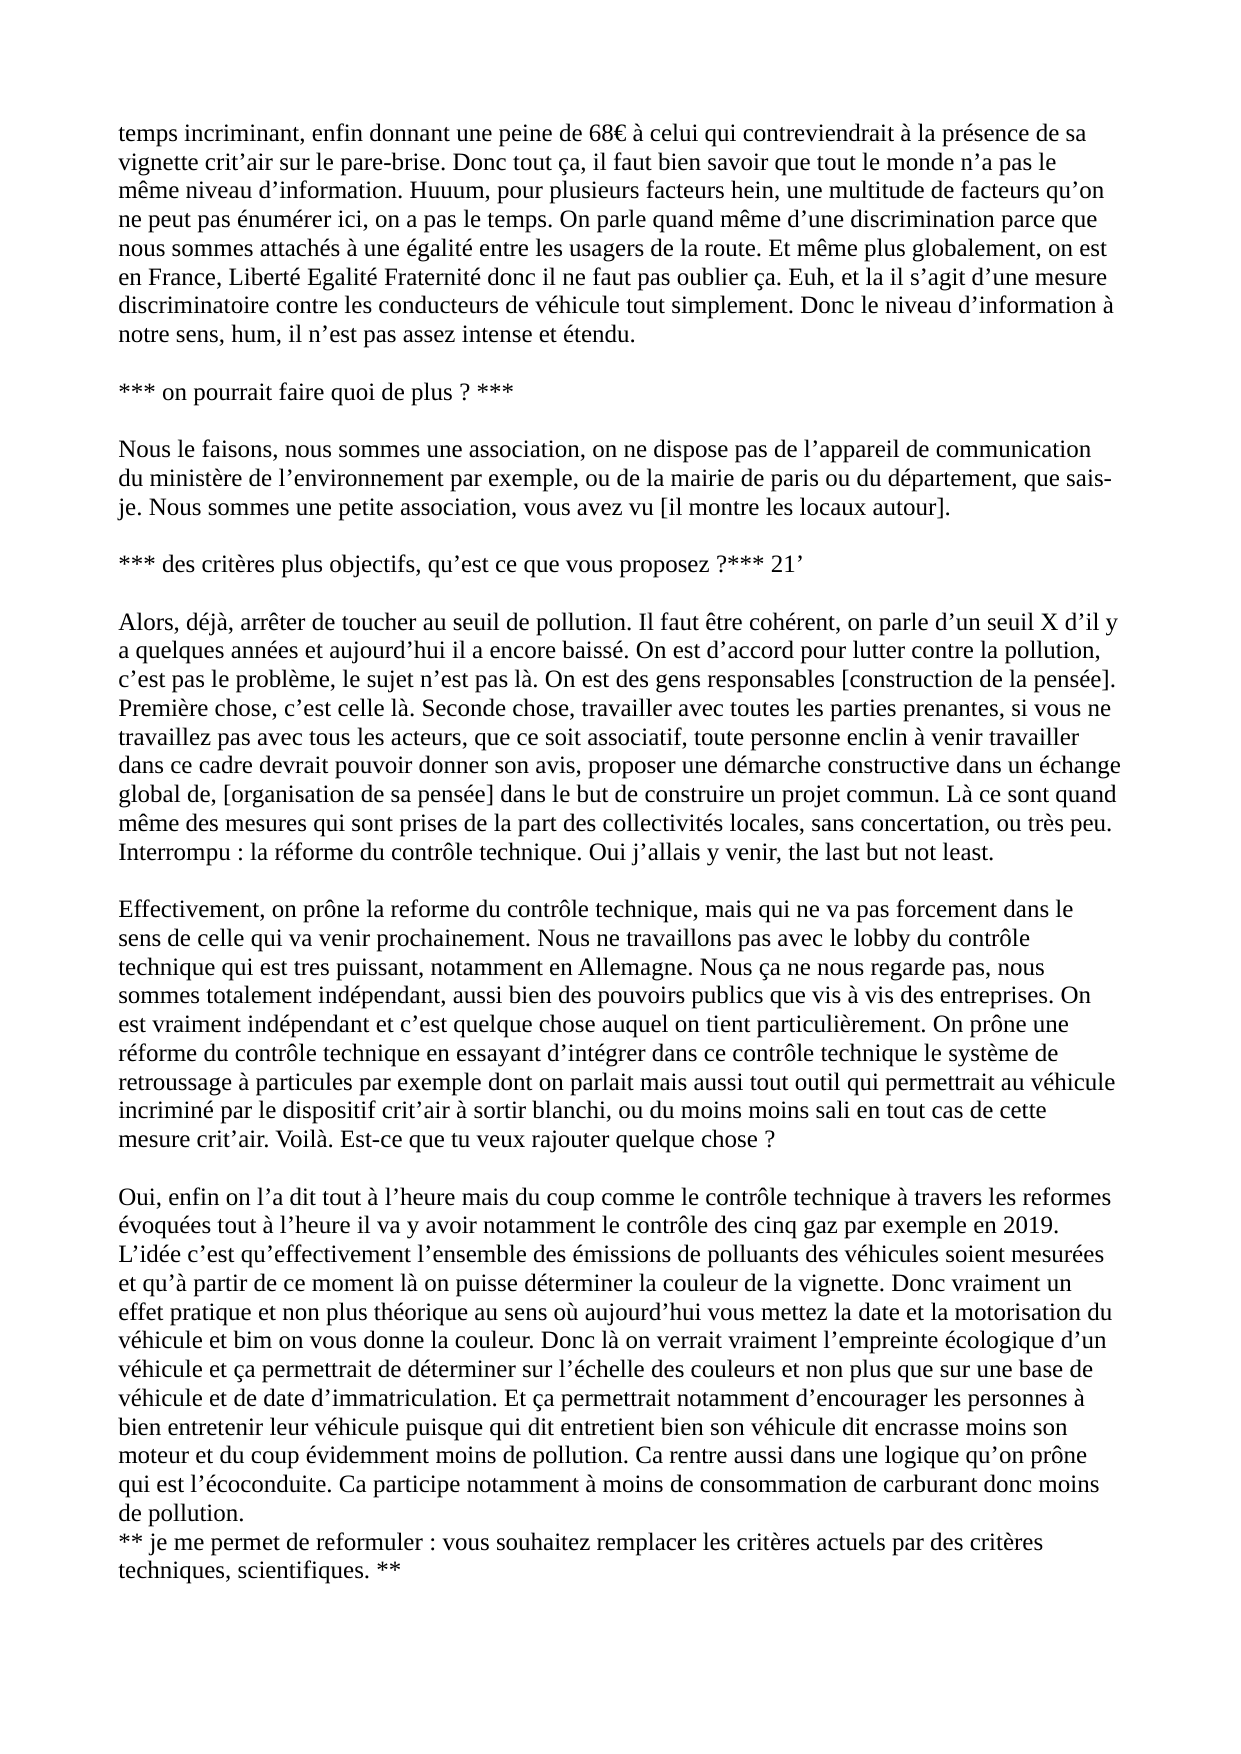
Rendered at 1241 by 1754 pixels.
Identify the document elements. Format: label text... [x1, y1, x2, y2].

text Oui, enfin on l’a dit tout à l’heure mais du coup comme le contrôle technique à travers les reformes évoquées tout à l’heure il va y avoir notamment le contrôle des cinq gaz par exemple en 2019. L’idée c’est qu’effectivement l’ensemble des émissions de polluants des véhicules soient mesurées et qu’à partir de ce moment là on puisse déterminer la couleur de la vignette. Donc vraiment un effet pratique et non plus théorique au sens où aujourd’hui vous mettez la date et la motorisation du véhicule et bim on vous donne la couleur. Donc là on verrait vraiment l’empreinte écologique d’un véhicule et ça permettrait de déterminer sur l’échelle des couleurs et non plus que sur une base de véhicule et de date d’immatriculation. Et ça permettrait notamment d’encourager les personnes à bien entretenir leur véhicule puisque qui dit entretient bien son véhicule dit encrasse moins son moteur et du coup évidemment moins de pollution. Ca rentre aussi dans une logique qu’on prône qui est l’écoconduite. Ca participe notamment à moins de consommation de carburant donc moins de pollution. [118, 1182, 1122, 1527]
text Nous le faisons, nous sommes une association, on ne dispose pas de l’appareil de communication du ministère de l’environnement par exemple, ou de la mairie de paris ou du département, que sais-je. Nous sommes une petite association, vous avez vu [il montre les locaux autour]. [118, 434, 1122, 521]
text Interrompu : la réforme du contrôle technique. Oui j’allais y venir, the last but not least. [118, 837, 1122, 866]
text *** des critères plus objectifs, qu’est ce que vous proposez ?*** 21’ [118, 549, 1122, 578]
text Alors, déjà, arrêter de toucher au seuil de pollution. Il faut être cohérent, on parle d’un seuil X d’il y a quelques années et aujourd’hui il a encore baissé. On est d’accord pour lutter contre la pollution, c’est pas le problème, le sujet n’est pas là. On est des gens responsables [construction de la pensée]. Première chose, c’est celle là. Seconde chose, travailler avec toutes les parties prenantes, si vous ne travaillez pas avec tous les acteurs, que ce soit associatif, toute personne enclin à venir travailler dans ce cadre devrait pouvoir donner son avis, proposer une démarche constructive dans un échange global de, [organisation de sa pensée] dans le but de construire un projet commun. Là ce sont quand même des mesures qui sont prises de la part des collectivités locales, sans concertation, ou très peu. [118, 607, 1122, 837]
text Effectivement, on prône la reforme du contrôle technique, mais qui ne va pas forcement dans le sens de celle qui va venir prochainement. Nous ne travaillons pas avec le lobby du contrôle technique qui est tres puissant, notamment en Allemagne. Nous ça ne nous regarde pas, nous sommes totalement indépendant, aussi bien des pouvoirs publics que vis à vis des entreprises. On est vraiment indépendant et c’est quelque chose auquel on tient particulièrement. On prône une réforme du contrôle technique en essayant d’intégrer dans ce contrôle technique le système de retroussage à particules par exemple dont on parlait mais aussi tout outil qui permettrait au véhicule incriminé par le dispositif crit’air à sortir blanchi, ou du moins moins sali en tout cas de cette mesure crit’air. Voilà. Est-ce que tu veux rajouter quelque chose ? [118, 894, 1122, 1153]
text ** je me permet de reformuler : vous souhaitez remplacer les critères actuels par des critères techniques, scientifiques. ** [118, 1527, 1122, 1584]
text *** on pourrait faire quoi de plus ? *** [118, 377, 1122, 406]
text temps incriminant, enfin donnant une peine de 68€ à celui qui contreviendrait à la présence de sa vignette crit’air sur le pare-brise. Donc tout ça, il faut bien savoir que tout le monde n’a pas le même niveau d’information. Huuum, pour plusieurs facteurs hein, une multitude de facteurs qu’on ne peut pas énumérer ici, on a pas le temps. On parle quand même d’une discrimination parce que nous sommes attachés à une égalité entre les usagers de la route. Et même plus globalement, on est en France, Liberté Egalité Fraternité donc il ne faut pas oublier ça. Euh, et la il s’agit d’une mesure discriminatoire contre les conducteurs de véhicule tout simplement. Donc le niveau d’information à notre sens, hum, il n’est pas assez intense et étendu. [118, 118, 1122, 348]
